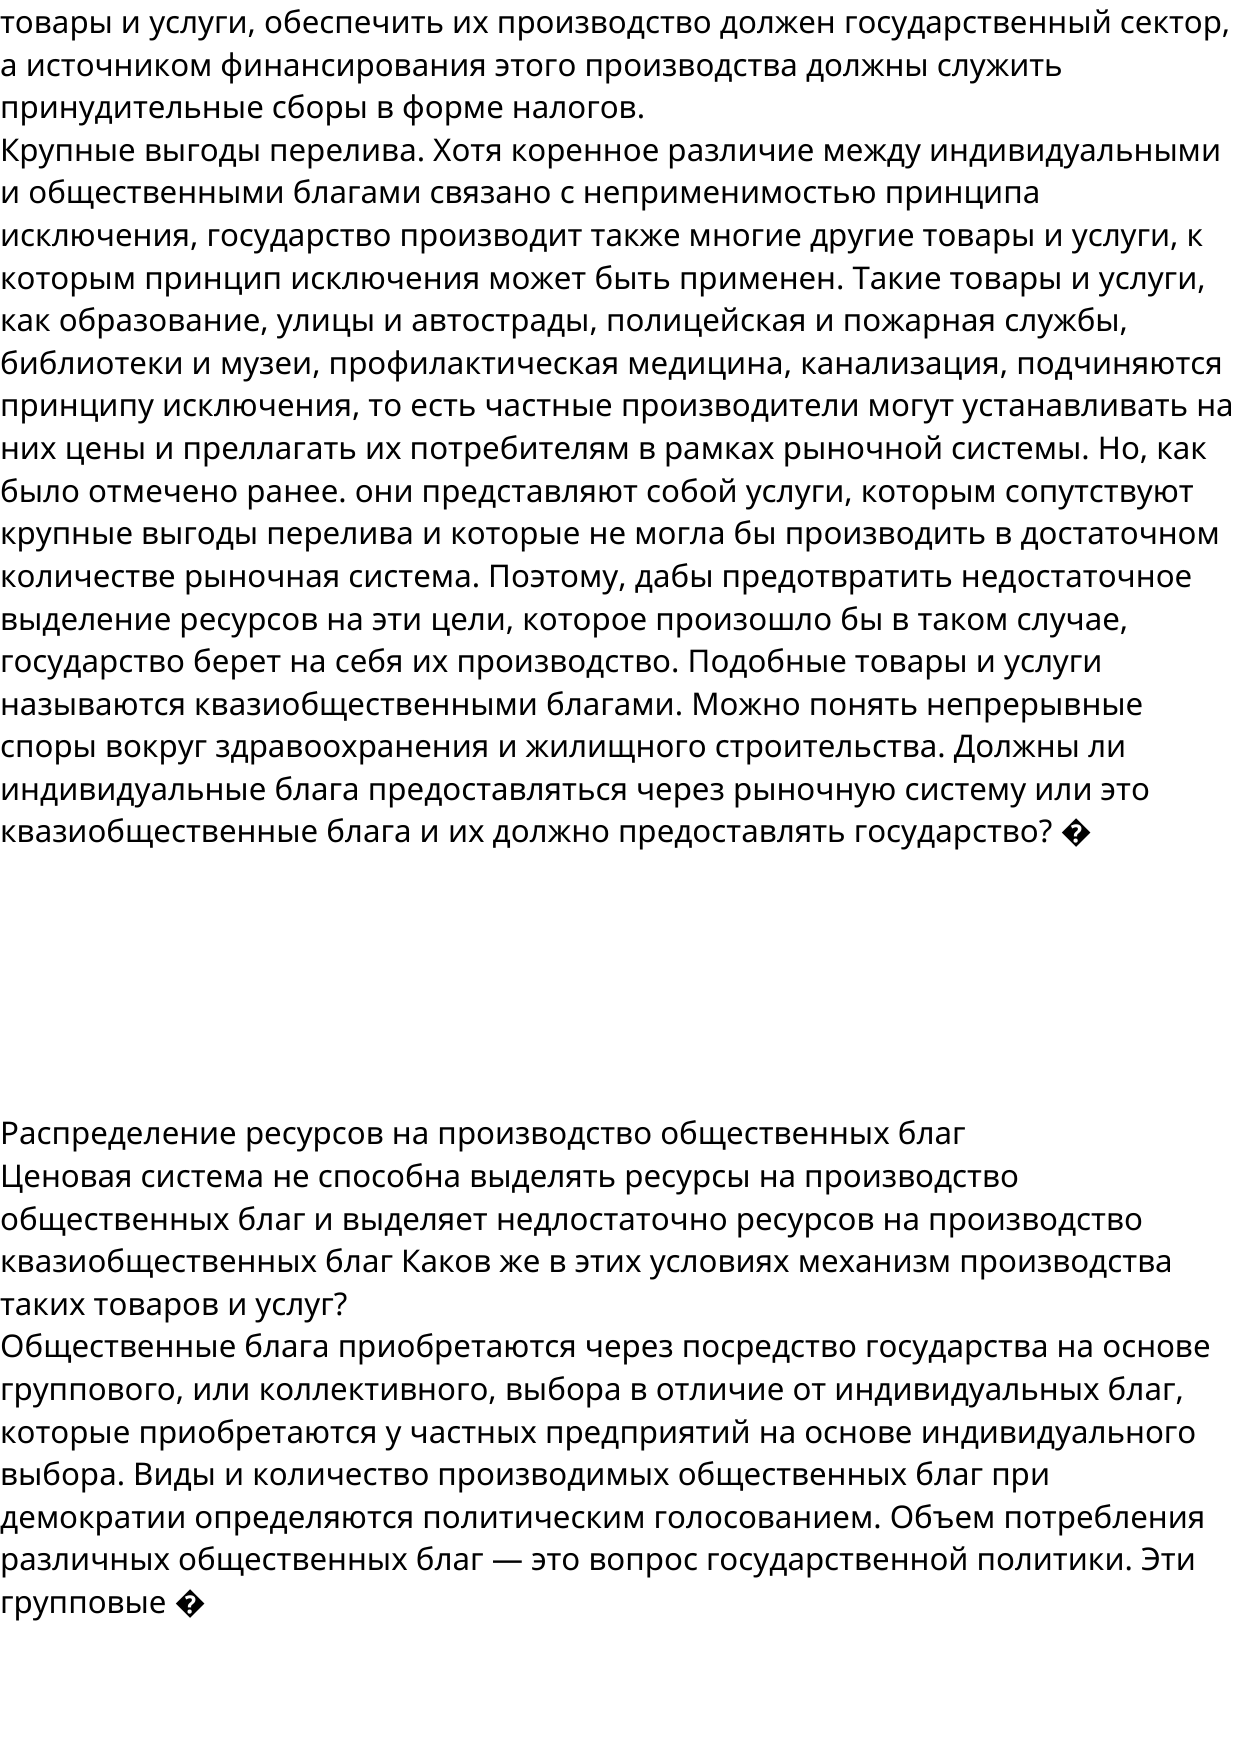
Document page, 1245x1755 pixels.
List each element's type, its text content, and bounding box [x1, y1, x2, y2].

text Общественные блага приобретаются через посредство государства на основе группового, или коллективного, выбора в отличие от индивидуальных благ, которые приобретаются у частных предприятий на основе индивидуального выбора. Виды и количество производимых общественных благ при демократии определяются политическим голосованием. Объем потребления различных общественных благ — это вопрос государственной политики. Эти групповые � [0, 1324, 1216, 1623]
text Распределение ресурсов на производство общественных благ [0, 1111, 1216, 1154]
text товары и услуги, обеспечить их производство должен государственный сектор, а источником финансирования этого производства должны служить принудительные сборы в форме налогов. [0, 0, 1245, 128]
text Ценовая система не способна выделять ресурсы на производство общественных благ и выделяет недлостаточно ресурсов на производство квазиобщественных благ Каков же в этих условиях механизм производства таких товаров и услуг? [0, 1154, 1216, 1324]
text Крупные выгоды перелива. Хотя коренное различие между индивидуальными и общественными благами связано с неприменимостью принципа исключения, государство производит также многие другие товары и услуги, к которым принцип исключения может быть применен. Такие товары и услуги, как образование, улицы и автострады, полицейская и пожарная службы, библиотеки и музеи, профилактическая медицина, канализация, подчиняются принципу исключения, то есть частные производители могут устанавливать на них цены и преллагать их потребителям в рамках рыночной системы. Но, как было отмечено ранее. они представляют собой услуги, которым сопутствуют крупные выгоды перелива и которые не могла бы производить в достаточном количестве рыночная система. Поэтому, дабы предотвратить недостаточное выделение ресурсов на эти цели, которое произошло бы в таком случае, государство берет на себя их производство. Подобные товары и услуги называются квазиобщественными благами. Можно понять непрерывные споры вокруг здравоохранения и жилищного строительства. Должны ли индивидуальные блага предоставляться через рыночную систему или это квазиобщественные блага и их должно предоставлять государство? � [0, 128, 1245, 852]
